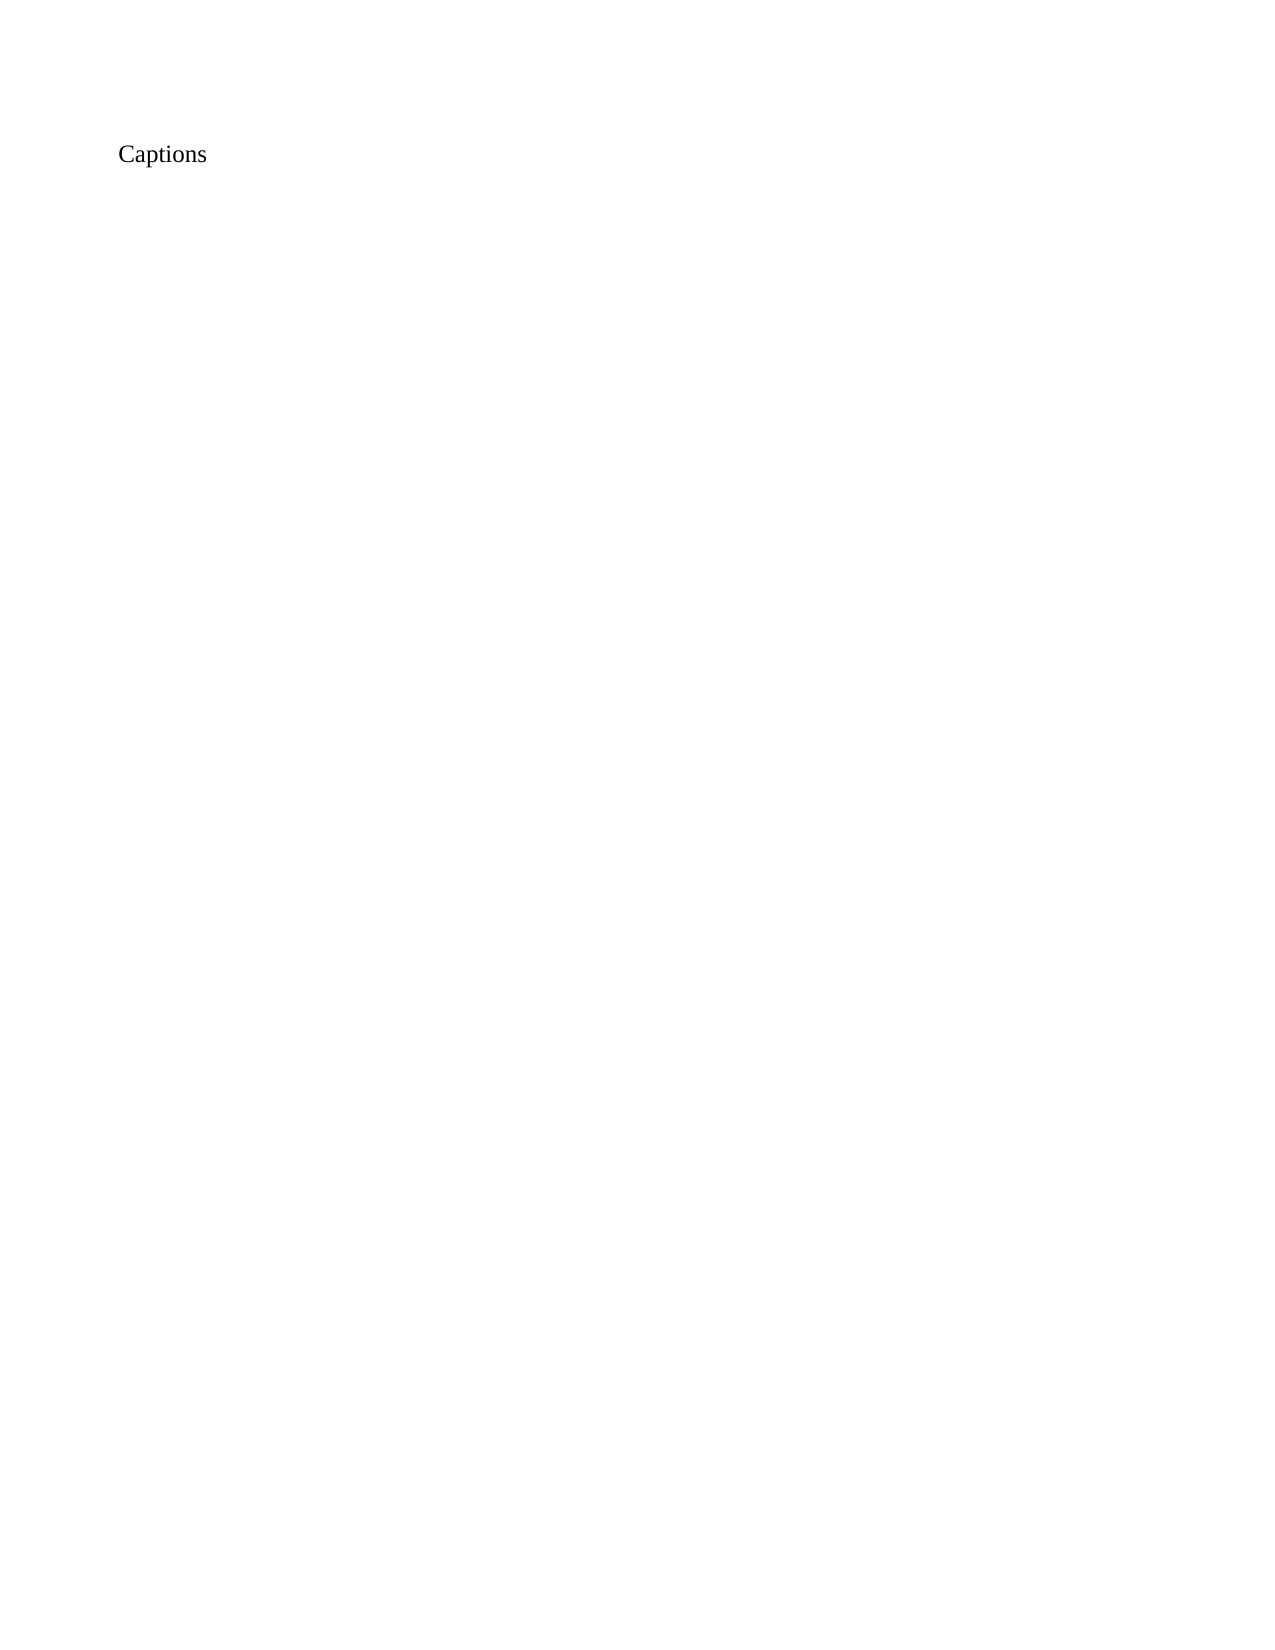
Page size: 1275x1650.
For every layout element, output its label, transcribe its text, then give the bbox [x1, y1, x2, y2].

text Captions [118, 118, 1157, 168]
